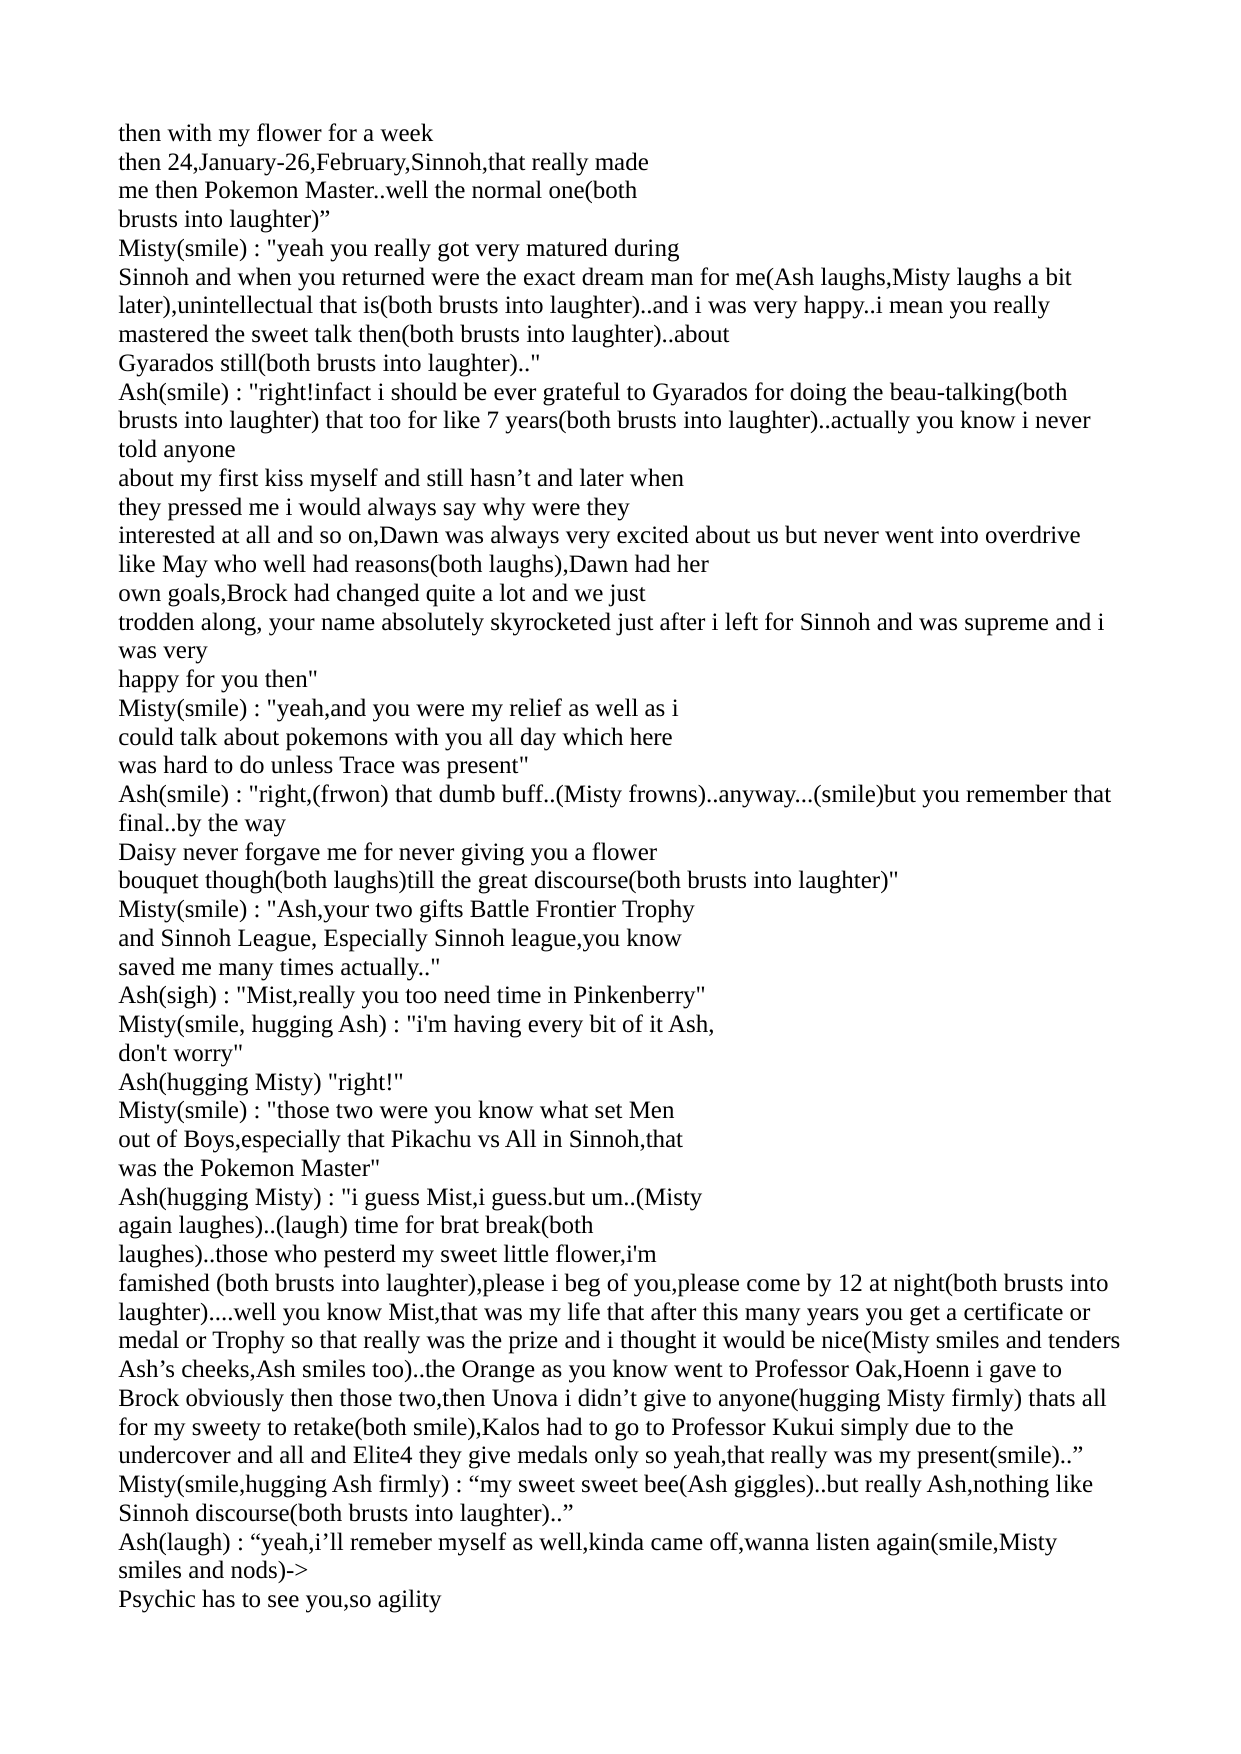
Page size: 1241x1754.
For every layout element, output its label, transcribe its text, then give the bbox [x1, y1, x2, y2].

text they pressed me i would always say why were they [118, 492, 1122, 521]
text could talk about pokemons with you all day which here [118, 722, 1122, 751]
text laughes)..those who pesterd my sweet little flower,i'm [118, 1239, 1122, 1268]
text was the Pokemon Master" [118, 1153, 1122, 1182]
text Daisy never forgave me for never giving you a flower [118, 837, 1122, 866]
text Ash(hugging Misty) : "i guess Mist,i guess.but um..(Misty [118, 1182, 1122, 1211]
text Psychic has to see you,so agility [118, 1584, 1122, 1613]
text brusts into laughter)” [118, 204, 1122, 233]
text Misty(smile) : "yeah,and you were my relief as well as i [118, 693, 1122, 722]
text trodden along, your name absolutely skyrocketed just after i left for Sinnoh and was supreme and i was very [118, 607, 1122, 664]
text Misty(smile, hugging Ash) : "i'm having every bit of it Ash, [118, 1009, 1122, 1038]
text then 24,January-26,February,Sinnoh,that really made [118, 147, 1122, 176]
text Gyarados still(both brusts into laughter).." [118, 348, 1122, 377]
text Sinnoh and when you returned were the exact dream man for me(Ash laughs,Misty laughs a bit later),unintellectual that is(both brusts into laughter)..and i was very happy..i mean you really mastered the sweet talk then(both brusts into laughter)..about [118, 262, 1122, 348]
text famished (both brusts into laughter),please i beg of you,please come by 12 at night(both brusts into laughter)....well you know Mist,that was my life that after this many years you get a certificate or medal or Trophy so that really was the prize and i thought it would be nice(Misty smiles and tenders Ash’s cheeks,Ash smiles too)..the Orange as you know went to Professor Oak,Hoenn i gave to Brock obviously then those two,then Unova i didn’t give to anyone(hugging Misty firmly) thats all for my sweety to retake(both smile),Kalos had to go to Professor Kukui simply due to the undercover and all and Elite4 they give medals only so yeah,that really was my present(smile)..” [118, 1268, 1122, 1469]
text Misty(smile) : "yeah you really got very matured during [118, 233, 1122, 262]
text Misty(smile) : "those two were you know what set Men [118, 1096, 1122, 1124]
text Ash(smile) : "right,(frwon) that dumb buff..(Misty frowns)..anyway...(smile)but you remember that final..by the way [118, 779, 1122, 837]
text out of Boys,especially that Pikachu vs All in Sinnoh,that [118, 1124, 1122, 1153]
text saved me many times actually.." [118, 952, 1122, 981]
text interested at all and so on,Dawn was always very excited about us but never went into overdrive like May who well had reasons(both laughs),Dawn had her [118, 521, 1122, 578]
text Misty(smile) : "Ash,your two gifts Battle Frontier Trophy [118, 894, 1122, 923]
text Ash(laugh) : “yeah,i’ll remeber myself as well,kinda came off,wanna listen again(smile,Misty smiles and nods)-> [118, 1527, 1122, 1584]
text Ash(hugging Misty) "right!" [118, 1067, 1122, 1096]
text Ash(smile) : "right!infact i should be ever grateful to Gyarados for doing the beau-talking(both brusts into laughter) that too for like 7 years(both brusts into laughter)..actually you know i never told anyone [118, 377, 1122, 463]
text don't worry" [118, 1038, 1122, 1067]
text own goals,Brock had changed quite a lot and we just [118, 578, 1122, 607]
text was hard to do unless Trace was present" [118, 751, 1122, 779]
text and Sinnoh League, Especially Sinnoh league,you know [118, 923, 1122, 952]
text again laughes)..(laugh) time for brat break(both [118, 1211, 1122, 1239]
text Ash(sigh) : "Mist,really you too need time in Pinkenberry" [118, 981, 1122, 1009]
text bouquet though(both laughs)till the great discourse(both brusts into laughter)" [118, 866, 1122, 894]
text about my first kiss myself and still hasn’t and later when [118, 463, 1122, 492]
text Misty(smile,hugging Ash firmly) : “my sweet sweet bee(Ash giggles)..but really Ash,nothing like Sinnoh discourse(both brusts into laughter)..” [118, 1469, 1122, 1527]
text then with my flower for a week [118, 118, 1122, 147]
text me then Pokemon Master..well the normal one(both [118, 176, 1122, 204]
text happy for you then" [118, 664, 1122, 693]
